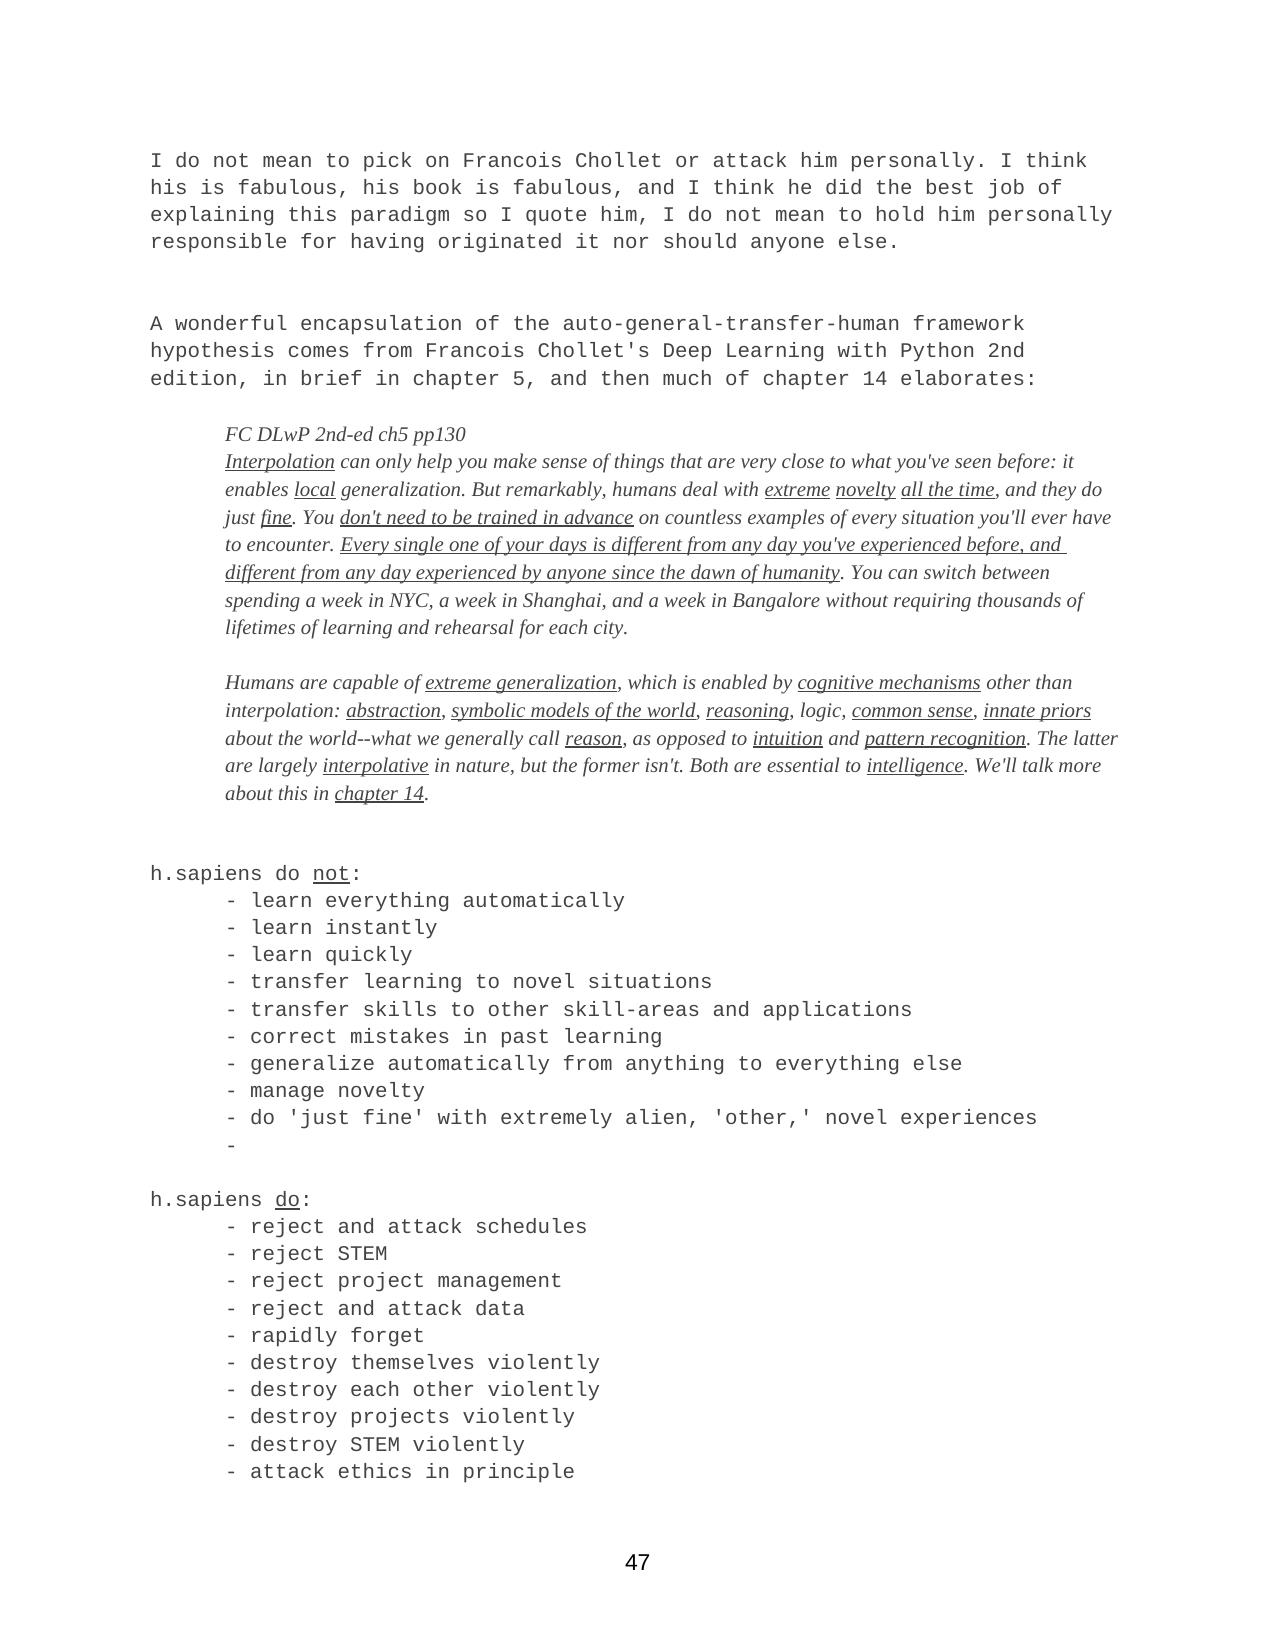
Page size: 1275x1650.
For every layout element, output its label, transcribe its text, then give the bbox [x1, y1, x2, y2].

text - destroy projects violently [150, 1406, 1125, 1430]
text - rapidly forget [150, 1325, 1125, 1348]
text - destroy themselves violently [150, 1352, 1125, 1376]
text I do not mean to pick on Francois Chollet or attack him personally. I think his is fabulous, his book is fabulous, and I think he did the best job of explaining this paradigm so I quote him, I do not mean to hold him personally responsible for having originated it nor should anyone else. [150, 150, 1125, 255]
text h.sapiens do: [150, 1189, 1125, 1213]
text - attack ethics in principle [150, 1461, 1125, 1484]
text - reject and attack schedules [150, 1216, 1125, 1240]
text - [150, 1134, 1125, 1158]
text Interpolation can only help you make sense of things that are very close to what you've seen before: it enables local generalization. But remarkably, humans deal with extreme novelty all the time, and they do just fine. You don't need to be trained in advance on countless examples of every situation you'll ever have to encounter. Every single one of your days is different from any day you've experienced before, and different from any day experienced by anyone since the dawn of humanity. You can switch between spending a week in NYC, a week in Shanghai, and a week in Bangalore without requiring thousands of lifetimes of learning and rehearsal for each city. [225, 449, 1125, 639]
text - reject and attack data [150, 1298, 1125, 1321]
text - manage novelty [150, 1080, 1125, 1104]
text - learn quickly [150, 944, 1125, 968]
text - learn everything automatically [150, 890, 1125, 913]
text - do 'just fine' with extremely alien, 'other,' novel experiences [150, 1107, 1125, 1131]
text - transfer skills to other skill-areas and applications [150, 999, 1125, 1022]
text h.sapiens do not: [150, 863, 1125, 886]
text - reject STEM [150, 1243, 1125, 1267]
text - correct mistakes in past learning [150, 1026, 1125, 1049]
text - destroy each other violently [150, 1379, 1125, 1403]
text FC DLwP 2nd-ed ch5 pp130 [225, 422, 1125, 446]
text - generalize automatically from anything to everything else [150, 1053, 1125, 1077]
text - transfer learning to novel situations [150, 971, 1125, 995]
text Humans are capable of extreme generalization, which is enabled by cognitive mechanisms other than interpolation: abstraction, symbolic models of the world, reasoning, logic, common sense, innate priors about the world--what we generally call reason, as opposed to intuition and pattern recognition. The latter are largely interpolative in nature, but the former isn't. Both are essential to intelligence. We'll talk more about this in chapter 14. [225, 670, 1125, 805]
text - destroy STEM violently [150, 1434, 1125, 1457]
text A wonderful encapsulation of the auto-general-transfer-human framework hypothesis comes from Francois Chollet's Deep Learning with Python 2nd edition, in brief in chapter 5, and then much of chapter 14 elaborates: [150, 313, 1125, 391]
text - learn instantly [150, 917, 1125, 941]
text - reject project management [150, 1271, 1125, 1294]
